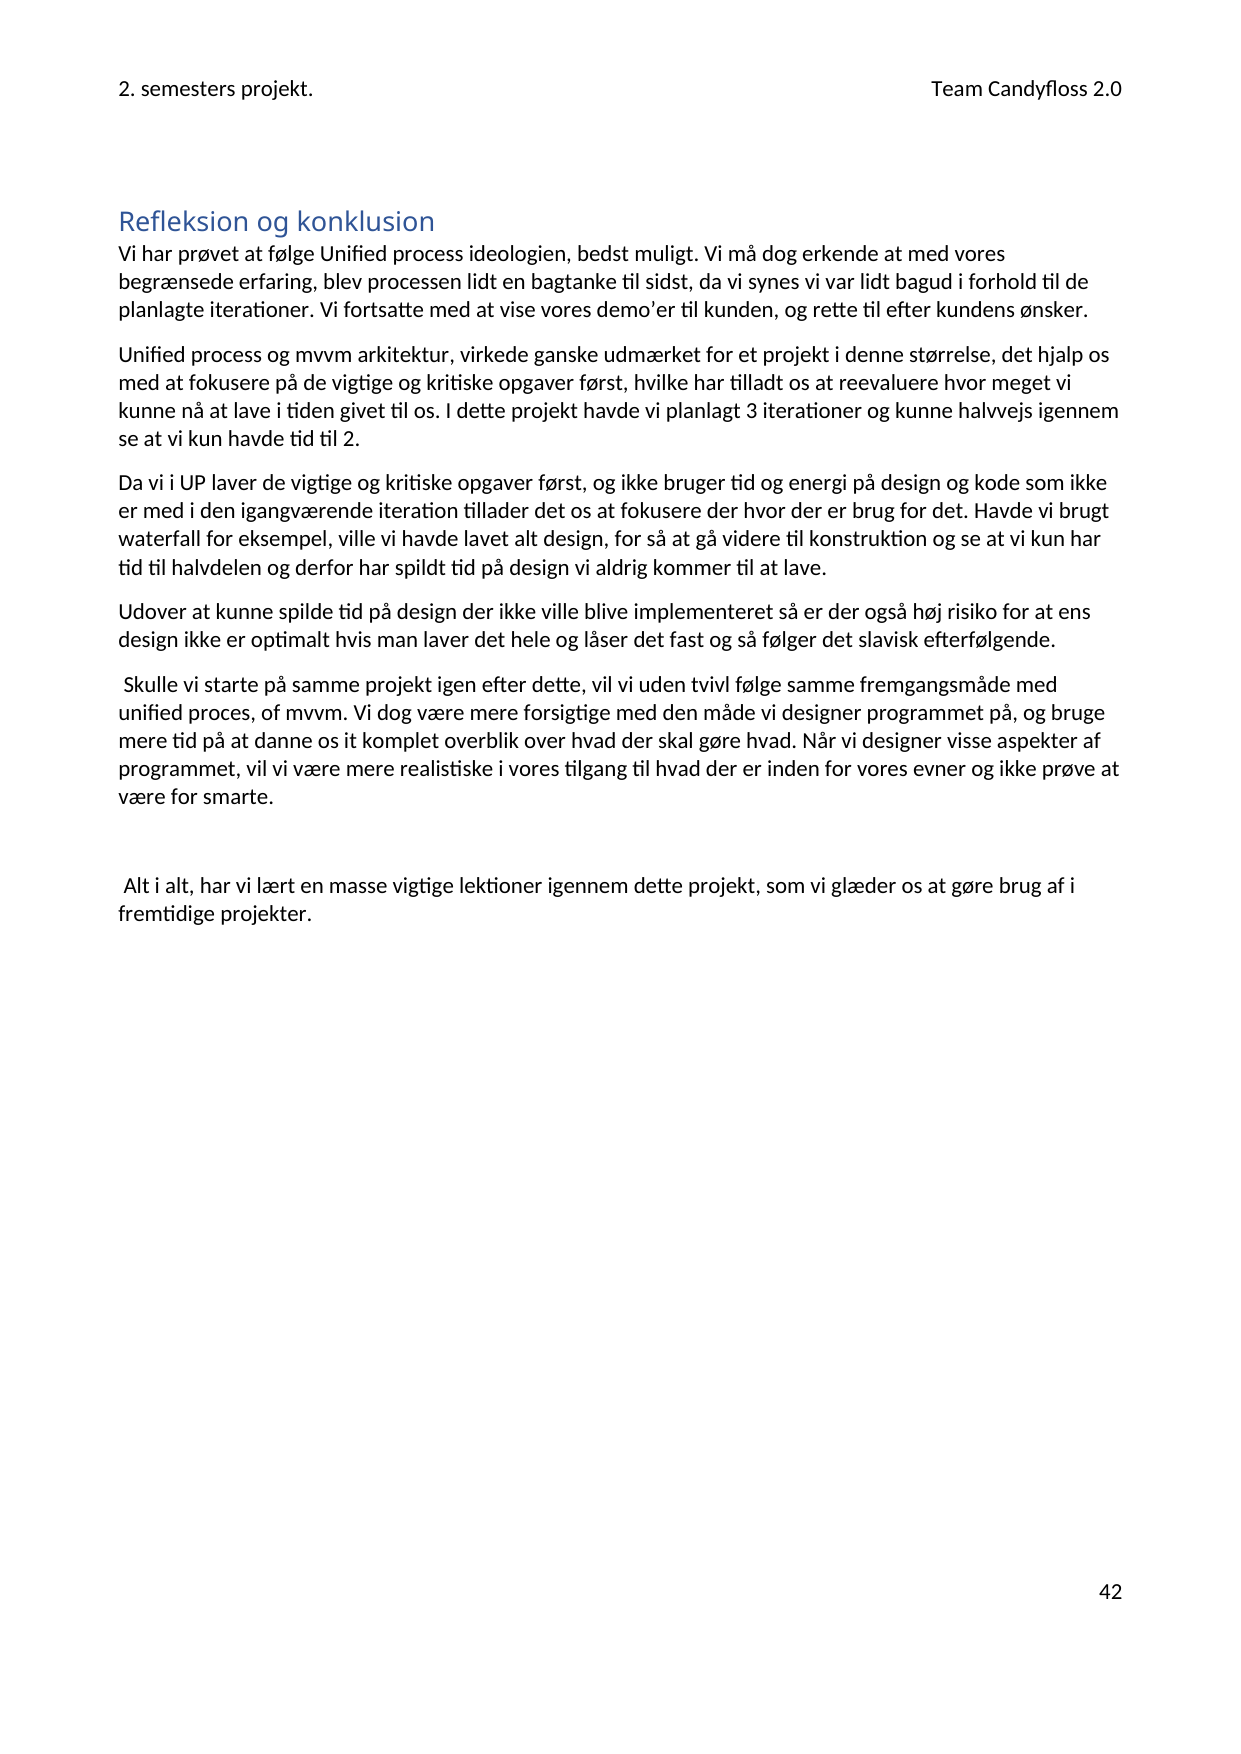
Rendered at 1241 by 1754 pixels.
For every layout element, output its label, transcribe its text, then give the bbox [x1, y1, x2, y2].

text Skulle vi starte på samme projekt igen efter dette, vil vi uden tvivl følge samme fremgangsmåde med unified proces, of mvvm. Vi dog være mere forsigtige med den måde vi designer programmet på, og bruge mere tid på at danne os it komplet overblik over hvad der skal gøre hvad. Når vi designer visse aspekter af programmet, vil vi være mere realistiske i vores tilgang til hvad der er inden for vores evner og ikke prøve at være for smarte. [118, 670, 1122, 810]
text Udover at kunne spilde tid på design der ikke ville blive implementeret så er der også høj risiko for at ens design ikke er optimalt hvis man laver det hele og låser det fast og så følger det slavisk efterfølgende. [118, 597, 1122, 653]
text Alt i alt, har vi lært en masse vigtige lektioner igennem dette projekt, som vi glæder os at gøre brug af i fremtidige projekter. [118, 871, 1122, 927]
subtitle Refleksion og konklusion [118, 202, 1122, 239]
text Da vi i UP laver de vigtige og kritiske opgaver først, og ikke bruger tid og energi på design og kode som ikke er med i den igangværende iteration tillader det os at fokusere der hvor der er brug for det. Havde vi brugt waterfall for eksempel, ville vi havde lavet alt design, for så at gå videre til konstruktion og se at vi kun har tid til halvdelen og derfor har spildt tid på design vi aldrig kommer til at lave. [118, 468, 1122, 581]
text Vi har prøvet at følge Unified process ideologien, bedst muligt. Vi må dog erkende at med vores begrænsede erfaring, blev processen lidt en bagtanke til sidst, da vi synes vi var lidt bagud i forhold til de planlagte iterationer. Vi fortsatte med at vise vores demo’er til kunden, og rette til efter kundens ønsker. [118, 239, 1122, 323]
text Unified process og mvvm arkitektur, virkede ganske udmærket for et projekt i denne størrelse, det hjalp os med at fokusere på de vigtige og kritiske opgaver først, hvilke har tilladt os at reevaluere hvor meget vi kunne nå at lave i tiden givet til os. I dette projekt havde vi planlagt 3 iterationer og kunne halvvejs igennem se at vi kun havde tid til 2. [118, 340, 1122, 452]
